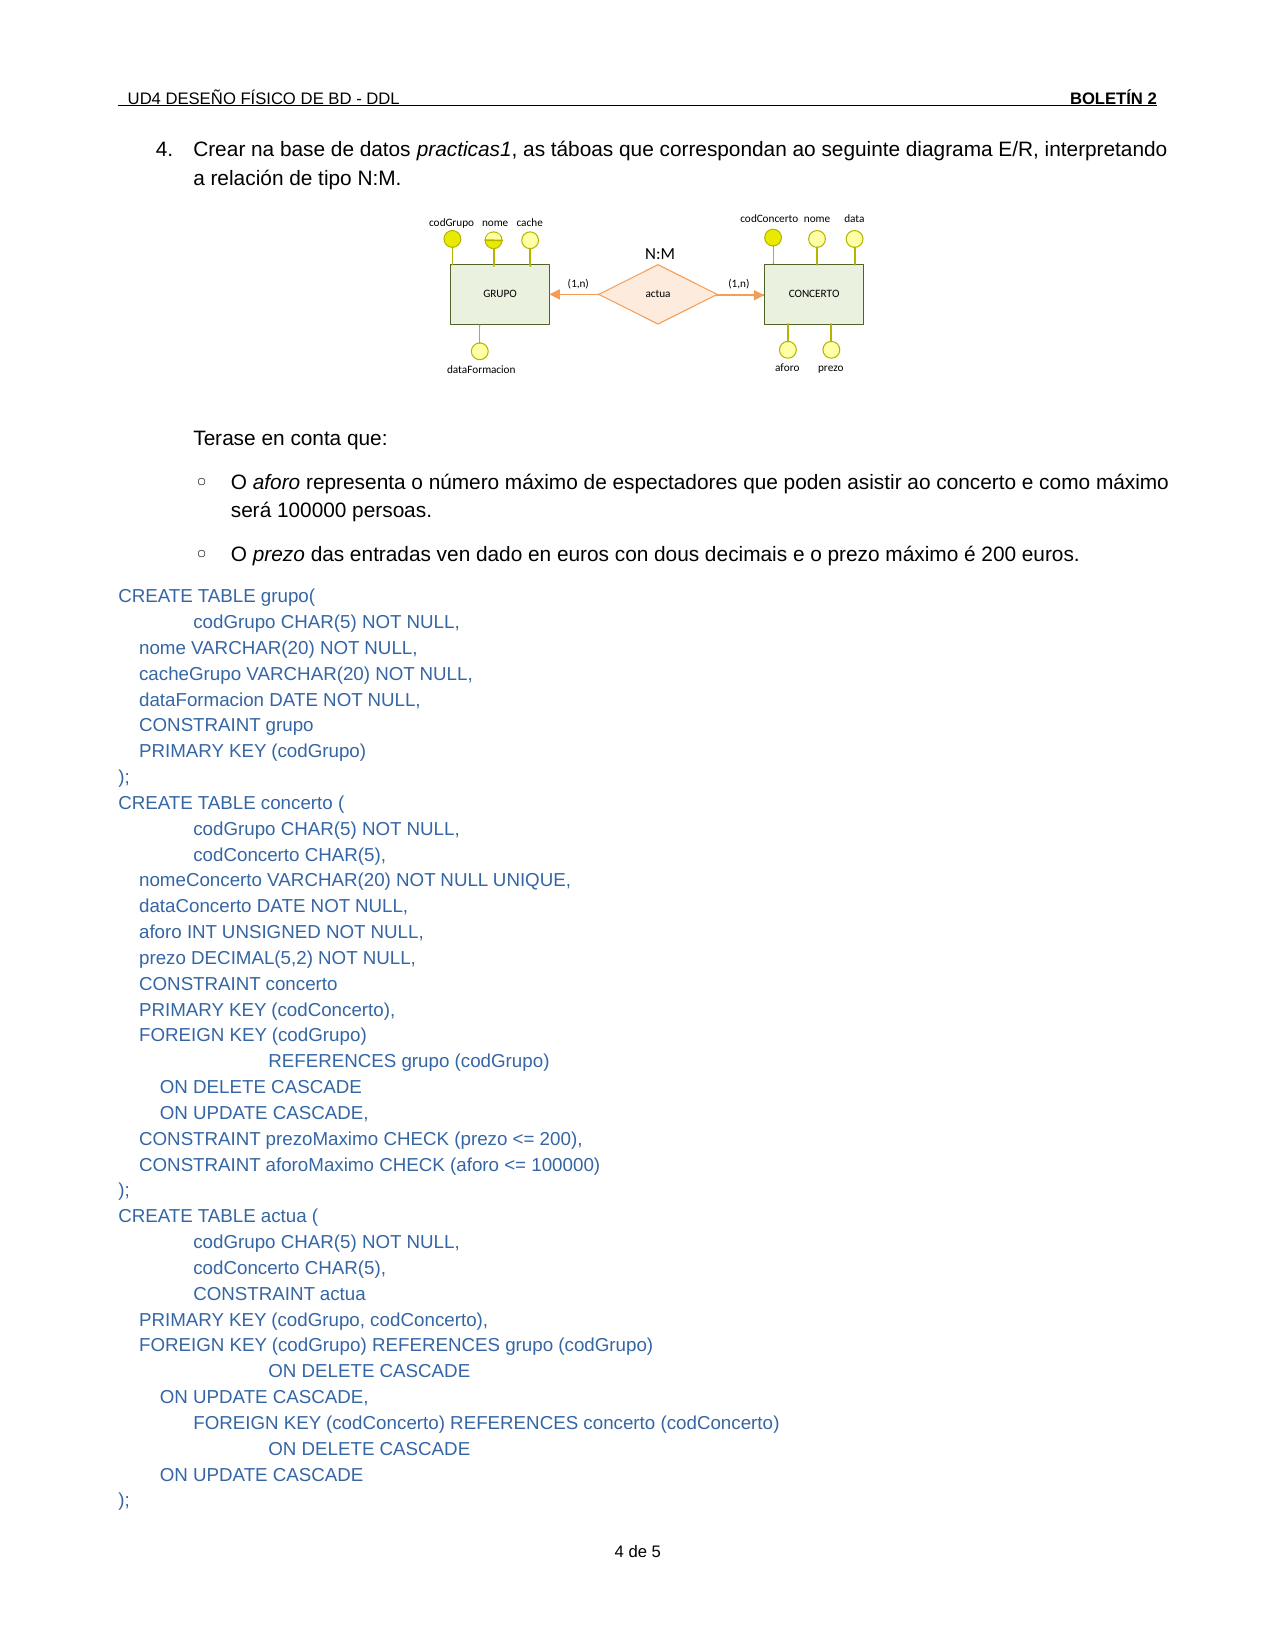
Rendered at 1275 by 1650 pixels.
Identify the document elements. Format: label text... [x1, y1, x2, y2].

list Crear na base de datos practicas1, as táboas que correspondan ao seguinte diagrama E/R, interpretando a relación de tipo N:M. [156, 137, 1176, 190]
list O prezo das entradas ven dado en euros con dous decimais e o prezo máximo é 200 euros. [193, 542, 1176, 566]
list Terase en conta que: [156, 426, 1176, 450]
list O aforo representa o número máximo de espectadores que poden asistir ao concerto e como máximo será 100000 persoas. [193, 469, 1176, 522]
text CREATE TABLE grupo( codGrupo CHAR(5) NOT NULL, nome VARCHAR(20) NOT NULL, cacheGrupo VARCHAR(20) NOT NULL, dataFormacion DATE NOT NULL, CONSTRAINT grupo PRIMARY KEY (codGrupo) ); CREATE TABLE concerto ( codGrupo CHAR(5) NOT NULL, codConcerto CHAR(5), nomeConcerto VARCHAR(20) NOT NULL UNIQUE, dataConcerto DATE NOT NULL, aforo INT UNSIGNED NOT NULL, prezo DECIMAL(5,2) NOT NULL, CONSTRAINT concerto PRIMARY KEY (codConcerto), FOREIGN KEY (codGrupo) REFERENCES grupo (codGrupo) ON DELETE CASCADE ON UPDATE CASCADE, CONSTRAINT prezoMaximo CHECK (prezo <= 200), CONSTRAINT aforoMaximo CHECK (aforo <= 100000) ); CREATE TABLE actua ( codGrupo CHAR(5) NOT NULL, codConcerto CHAR(5), CONSTRAINT actua PRIMARY KEY (codGrupo, codConcerto), FOREIGN KEY (codGrupo) REFERENCES grupo (codGrupo) ON DELETE CASCADE ON UPDATE CASCADE, FOREIGN KEY (codConcerto) REFERENCES concerto (codConcerto) ON DELETE CASCADE ON UPDATE CASCADE ); [118, 585, 1176, 1511]
